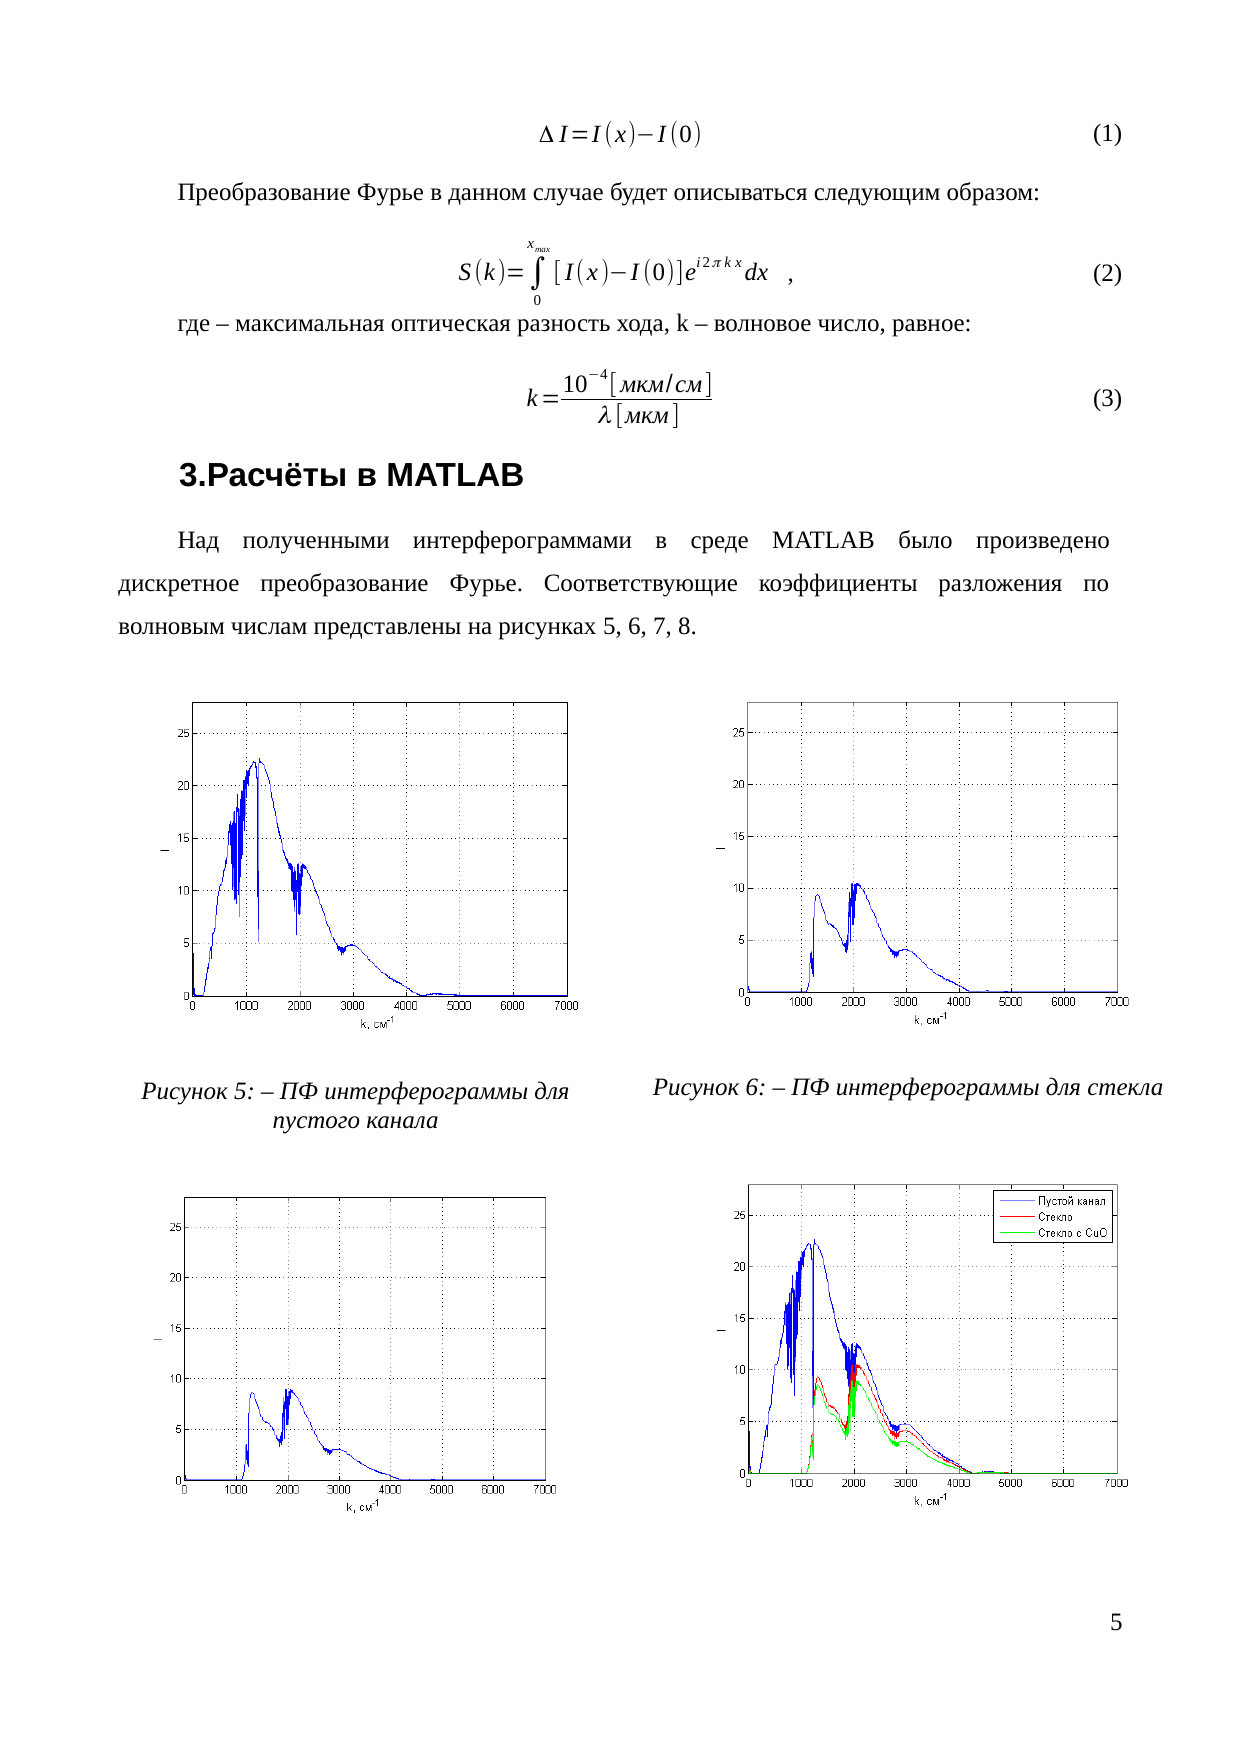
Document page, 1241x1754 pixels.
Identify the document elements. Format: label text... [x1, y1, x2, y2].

table_header Рисунок 5: – ПФ интерферограммы для пустого канала [94, 669, 619, 1152]
picture [687, 1157, 1161, 1512]
table_cell [619, 1152, 1199, 1541]
subtitle Расчёты в MATLAB [148, 455, 1093, 493]
text (1) [118, 118, 1122, 148]
picture [686, 674, 1162, 1031]
picture [124, 1170, 589, 1518]
picture [130, 674, 612, 1035]
text где – максимальная оптическая разность хода, k – волновое число, равное: [118, 308, 1110, 337]
text Над полученными интерферограммами в среде MATLAB было произведено дискретное преобразование Фурье. Соответствующие коэффициенты разложения по волновым числам представлены на рисунках 5, 6, 7, 8. [118, 525, 1110, 640]
text Преобразование Фурье в данном случае будет описываться следующим образом: [118, 177, 1110, 206]
text (3) [118, 366, 1122, 430]
table_header Рисунок 6: – ПФ интерферограммы для стекла [619, 669, 1199, 1152]
table_cell [94, 1152, 619, 1541]
text , (2) [118, 235, 1122, 308]
